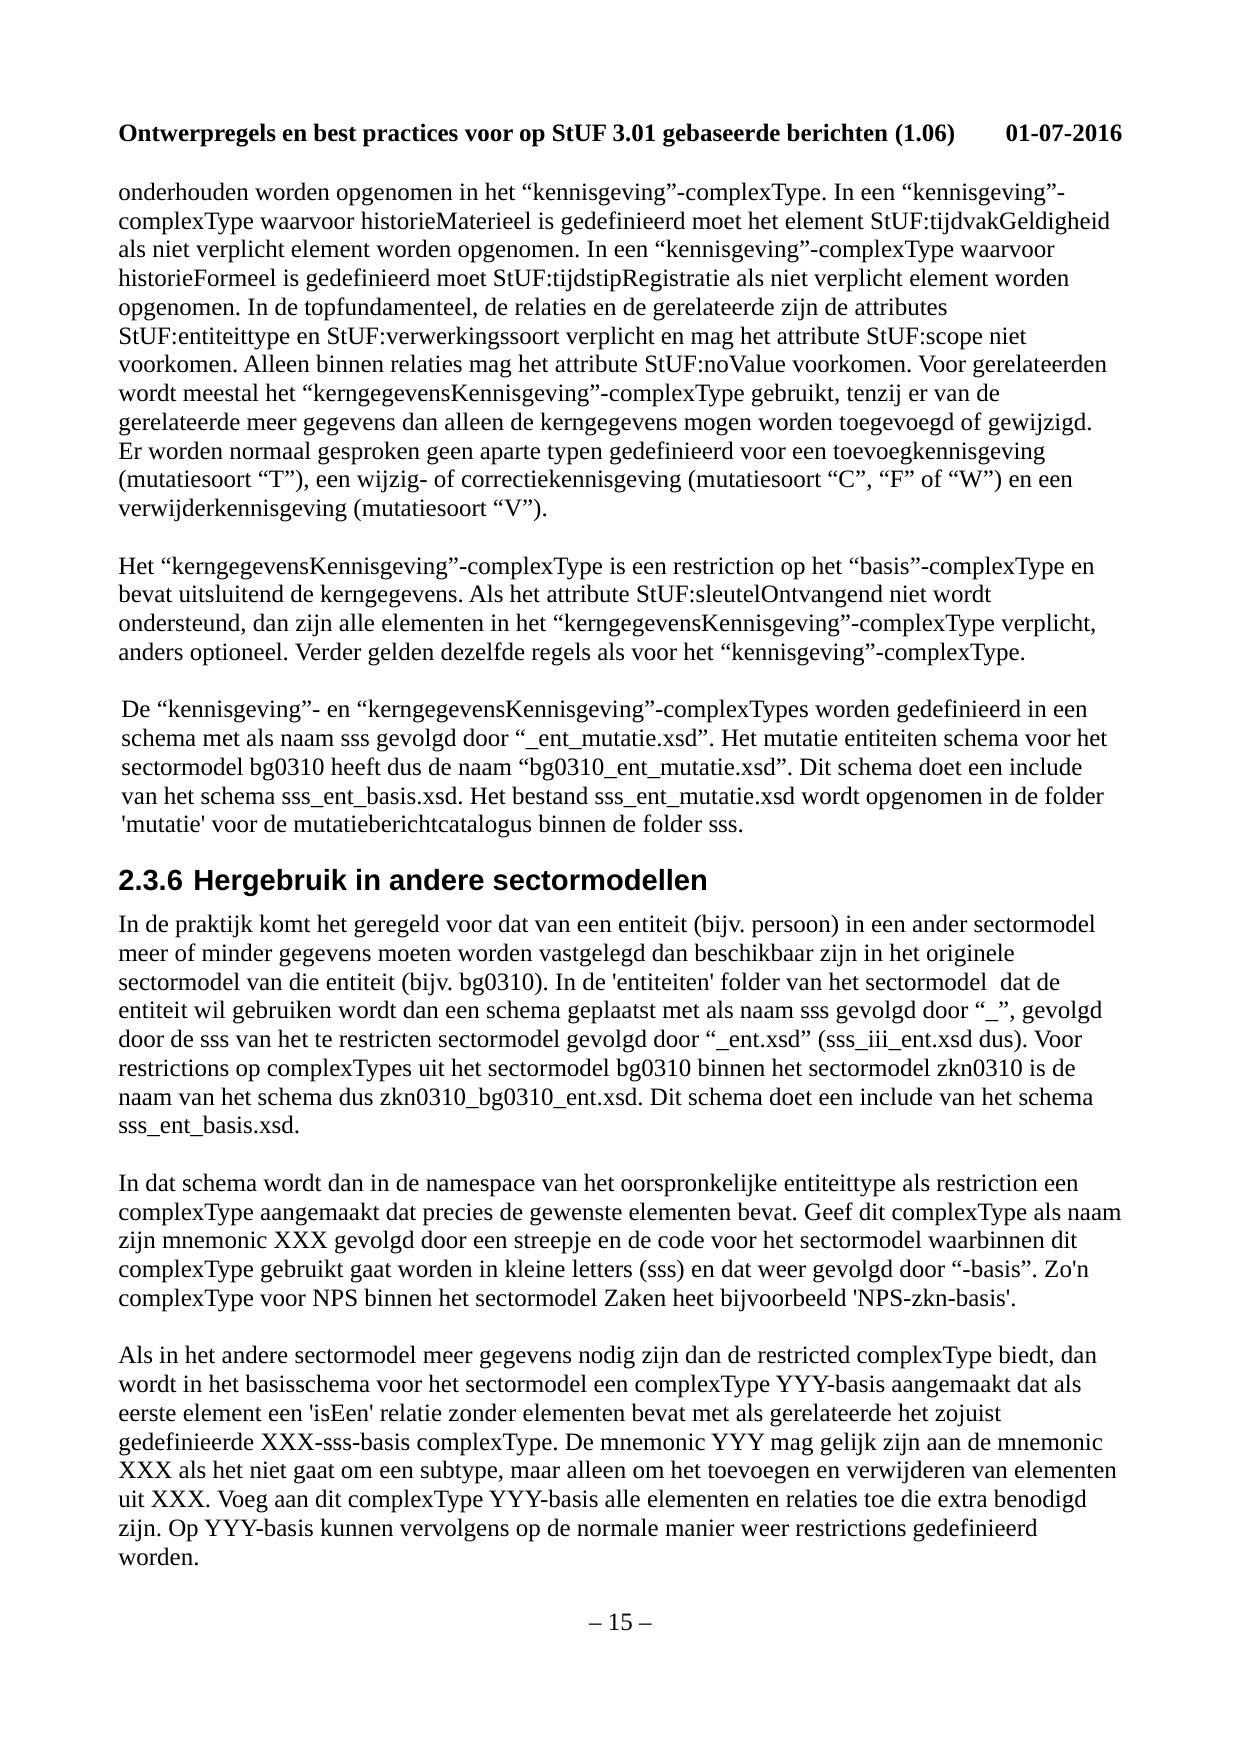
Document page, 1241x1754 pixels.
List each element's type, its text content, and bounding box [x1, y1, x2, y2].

text In dat schema wordt dan in de namespace van het oorspronkelijke entiteittype als restriction een complexType aangemaakt dat precies de gewenste elementen bevat. Geef dit complexType als naam zijn mnemonic XXX gevolgd door een streepje en de code voor het sectormodel waarbinnen dit complexType gebruikt gaat worden in kleine letters (sss) en dat weer gevolgd door “-basis”. Zo'n complexType voor NPS binnen het sectormodel Zaken heet bijvoorbeeld 'NPS-zkn-basis'. [118, 1168, 1122, 1312]
text In de praktijk komt het geregeld voor dat van een entiteit (bijv. persoon) in een ander sectormodel meer of minder gegevens moeten worden vastgelegd dan beschikbaar zijn in het originele sectormodel van die entiteit (bijv. bg0310). In de 'entiteiten' folder van het sectormodel dat de entiteit wil gebruiken wordt dan een schema geplaatst met als naam sss gevolgd door “_”, gevolgd door de sss van het te restricten sectormodel gevolgd door “_ent.xsd” (sss_iii_ent.xsd dus). Voor restrictions op complexTypes uit het sectormodel bg0310 binnen het sectormodel zkn0310 is de naam van het schema dus zkn0310_bg0310_ent.xsd. Dit schema doet een include van het schema sss_ent_basis.xsd. [118, 909, 1122, 1139]
text onderhouden worden opgenomen in het “kennisgeving”-complexType. In een “kennisgeving”-complexType waarvoor historieMaterieel is gedefinieerd moet het element StUF:tijdvakGeldigheid als niet verplicht element worden opgenomen. In een “kennisgeving”-complexType waarvoor historieFormeel is gedefinieerd moet StUF:tijdstipRegistratie als niet verplicht element worden opgenomen. In de topfundamenteel, de relaties en de gerelateerde zijn de attributes StUF:entiteittype en StUF:verwerkingssoort verplicht en mag het attribute StUF:scope niet voorkomen. Alleen binnen relaties mag het attribute StUF:noValue voorkomen. Voor gerelateerden wordt meestal het “kerngegevensKennisgeving”-complexType gebruikt, tenzij er van de gerelateerde meer gegevens dan alleen de kerngegevens mogen worden toegevoegd of gewijzigd. Er worden normaal gesproken geen aparte typen gedefinieerd voor een toevoegkennisgeving (mutatiesoort “T”), een wijzig- of correctiekennisgeving (mutatiesoort “C”, “F” of “W”) en een verwijderkennisgeving (mutatiesoort “V”). [118, 177, 1122, 522]
subtitle Hergebruik in andere sectormodellen [118, 863, 1122, 897]
text Als in het andere sectormodel meer gegevens nodig zijn dan de restricted complexType biedt, dan wordt in het basisschema voor het sectormodel een complexType YYY-basis aangemaakt dat als eerste element een 'isEen' relatie zonder elementen bevat met als gerelateerde het zojuist gedefinieerde XXX-sss-basis complexType. De mnemonic YYY mag gelijk zijn aan de mnemonic XXX als het niet gaat om een subtype, maar alleen om het toevoegen en verwijderen van elementen uit XXX. Voeg aan dit complexType YYY-basis alle elementen en relaties toe die extra benodigd zijn. Op YYY-basis kunnen vervolgens op de normale manier weer restrictions gedefinieerd worden. [118, 1341, 1122, 1571]
text De “kennisgeving”- en “kerngegevensKennisgeving”-complexTypes worden gedefinieerd in een schema met als naam sss gevolgd door “_ent_mutatie.xsd”. Het mutatie entiteiten schema voor het sectormodel bg0310 heeft dus de naam “bg0310_ent_mutatie.xsd”. Dit schema doet een include van het schema sss_ent_basis.xsd. Het bestand sss_ent_mutatie.xsd wordt opgenomen in de folder 'mutatie' voor de mutatieberichtcatalogus binnen de folder sss. [121, 694, 1122, 838]
text Het “kerngegevensKennisgeving”-complexType is een restriction op het “basis”-complexType en bevat uitsluitend de kerngegevens. Als het attribute StUF:sleutelOntvangend niet wordt ondersteund, dan zijn alle elementen in het “kerngegevensKennisgeving”-complexType verplicht, anders optioneel. Verder gelden dezelfde regels als voor het “kennisgeving”-complexType. [118, 551, 1122, 666]
